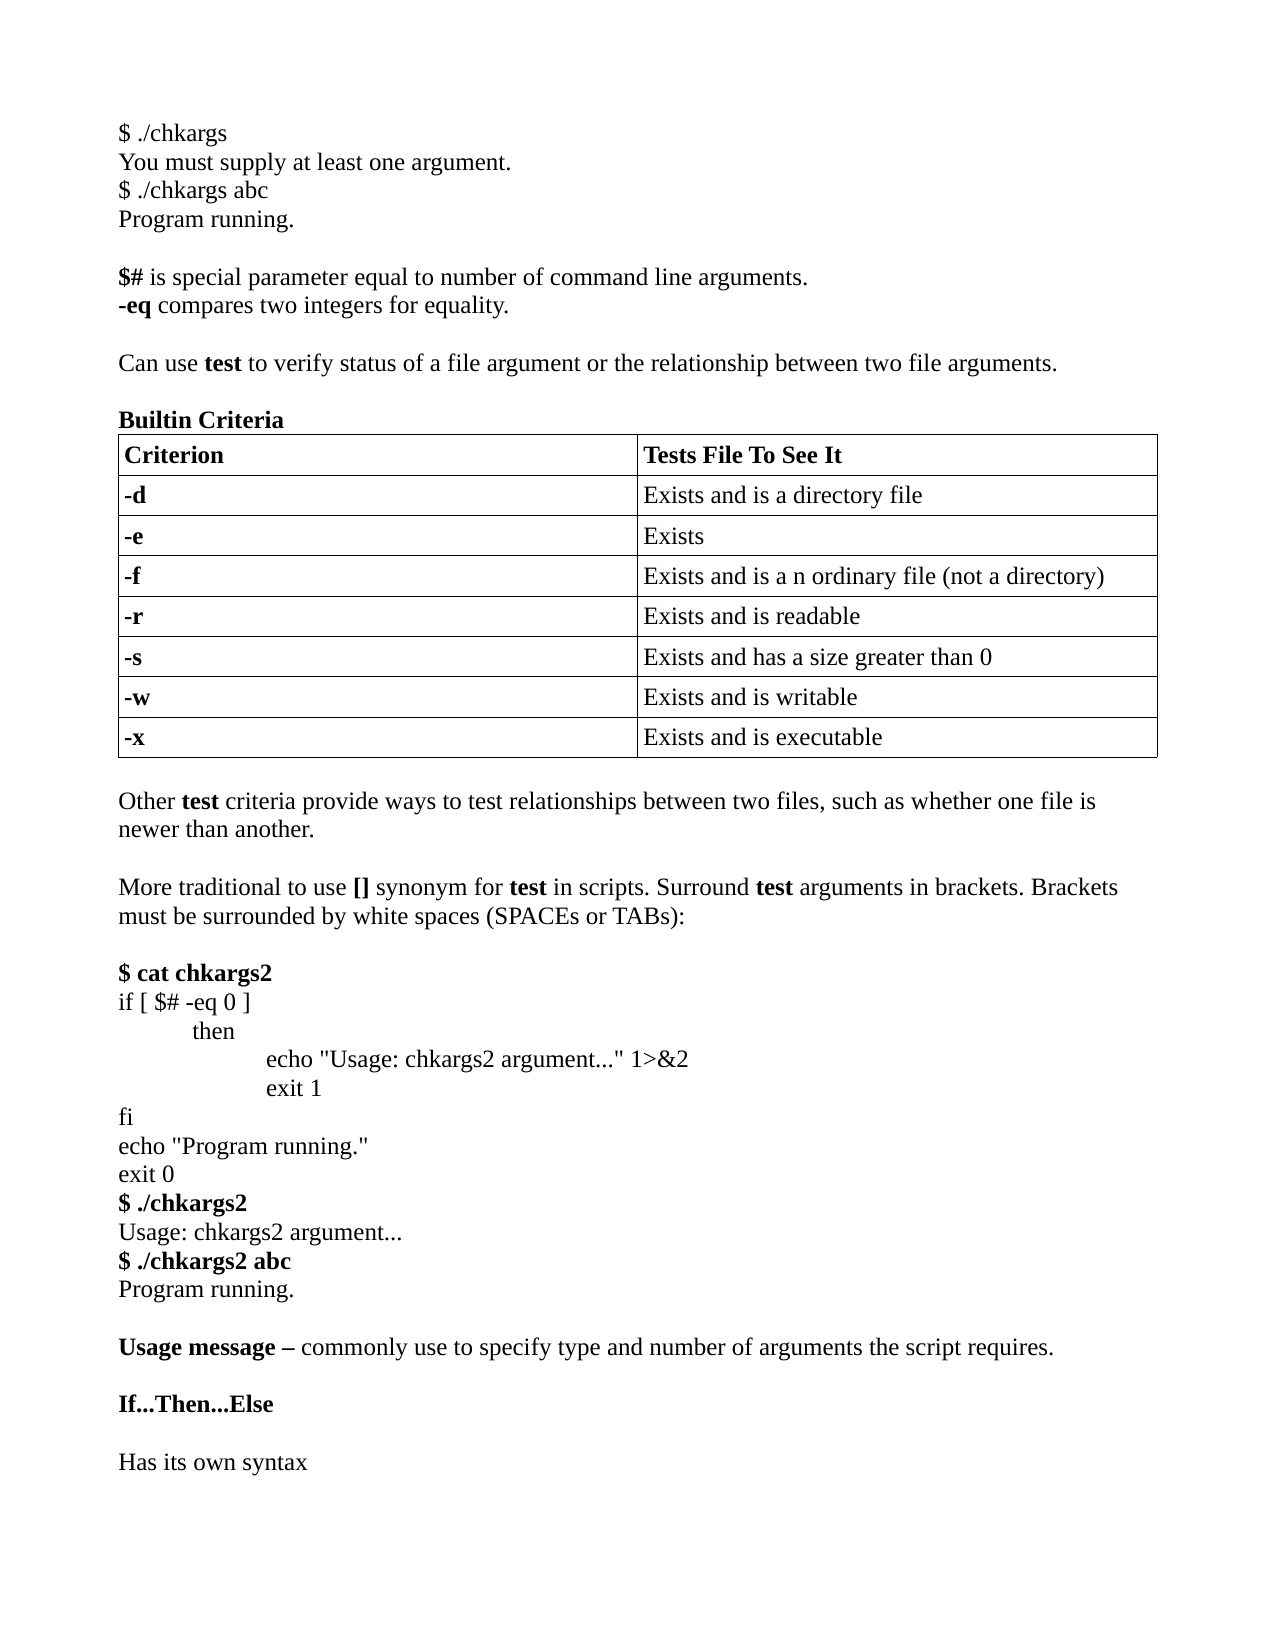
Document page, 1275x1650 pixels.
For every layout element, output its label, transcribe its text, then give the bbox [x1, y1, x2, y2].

text exit 1 [118, 1073, 1157, 1102]
text echo "Program running." [118, 1131, 1157, 1159]
text You must supply at least one argument. [118, 147, 1157, 176]
text $ cat chkargs2 [118, 958, 1157, 987]
text -eq compares two integers for equality. [118, 291, 1157, 319]
text if [ $# -eq 0 ] [118, 987, 1157, 1016]
text Usage message – commonly use to specify type and number of arguments the script requires. [118, 1332, 1157, 1361]
text Program running. [118, 204, 1157, 233]
table_cell -f [119, 556, 637, 596]
table_cell Exists and is a n ordinary file (not a directory) [638, 556, 1157, 596]
table_cell Exists [638, 516, 1157, 555]
table_cell -x [119, 718, 637, 757]
text $ ./chkargs2 abc [118, 1246, 1157, 1274]
table_cell Exists and has a size greater than 0 [638, 637, 1157, 676]
table_cell -r [119, 597, 637, 636]
text Usage: chkargs2 argument... [118, 1217, 1157, 1246]
text Has its own syntax [118, 1447, 1157, 1476]
table_cell Exists and is writable [638, 677, 1157, 717]
text Program running. [118, 1274, 1157, 1303]
text exit 0 [118, 1159, 1157, 1188]
table_cell Exists and is executable [638, 718, 1157, 757]
table_cell Exists and is readable [638, 597, 1157, 636]
text If...Then...Else [118, 1389, 1157, 1418]
table_cell -s [119, 637, 637, 676]
text echo "Usage: chkargs2 argument..." 1>&2 [118, 1044, 1157, 1073]
text $ ./chkargs [118, 118, 1157, 147]
table_cell -w [119, 677, 637, 717]
text $# is special parameter equal to number of command line arguments. [118, 262, 1157, 291]
text $ ./chkargs abc [118, 176, 1157, 204]
table_header Tests File To See It [638, 435, 1157, 475]
table_header Criterion [119, 435, 637, 475]
text Other test criteria provide ways to test relationships between two files, such as whether one file is newer than another. [118, 786, 1157, 843]
text fi [118, 1102, 1157, 1131]
text Builtin Criteria [118, 406, 1157, 434]
table_cell -d [119, 476, 637, 515]
table_cell Exists and is a directory file [638, 476, 1157, 515]
text then [118, 1016, 1157, 1044]
text More traditional to use [] synonym for test in scripts. Surround test arguments in brackets. Brackets must be surrounded by white spaces (SPACEs or TABs): [118, 872, 1157, 929]
text Can use test to verify status of a file argument or the relationship between two file arguments. [118, 348, 1157, 377]
table_cell -e [119, 516, 637, 555]
text $ ./chkargs2 [118, 1188, 1157, 1217]
